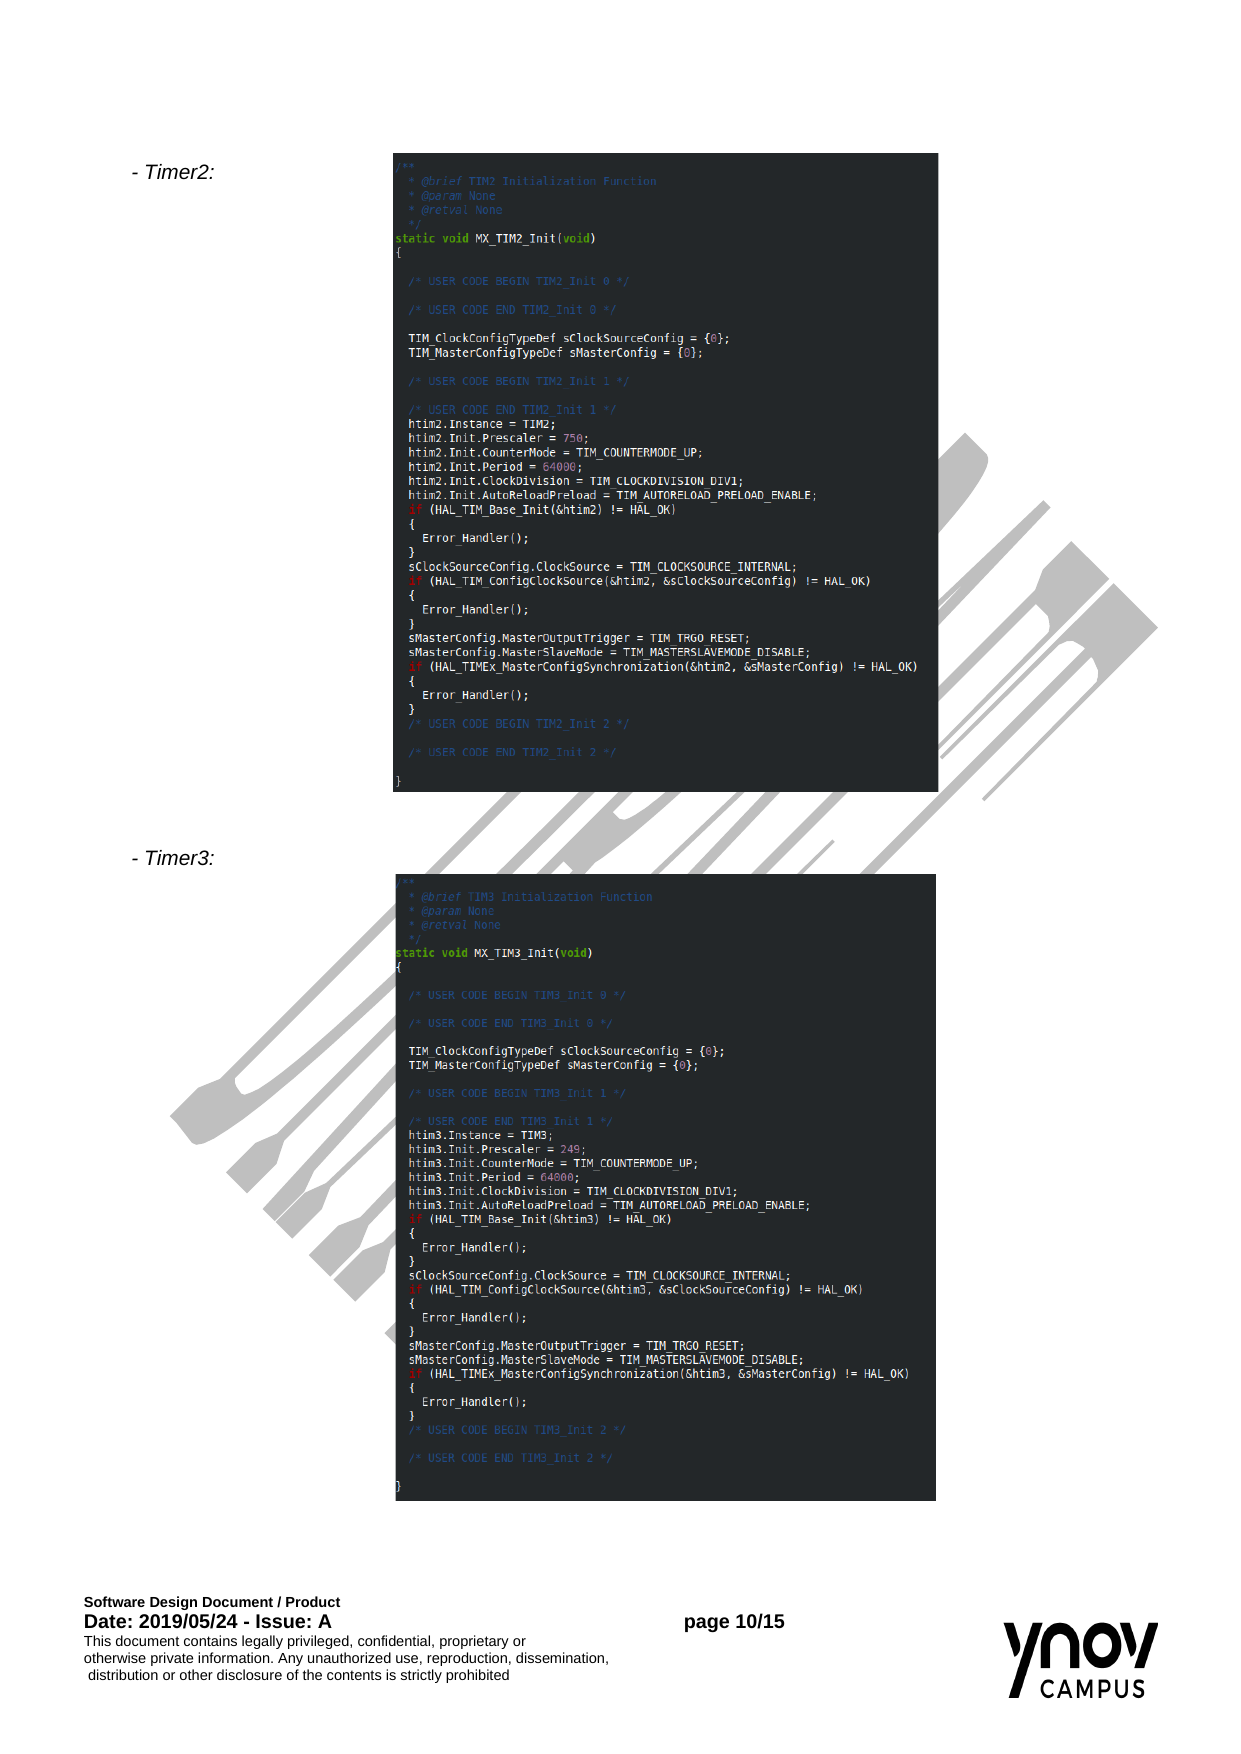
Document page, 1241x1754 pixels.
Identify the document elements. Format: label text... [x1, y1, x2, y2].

text [591, 846, 679, 869]
picture [393, 153, 939, 792]
picture [395, 874, 936, 1501]
text [708, 846, 778, 869]
text - Timer3: [131, 846, 451, 869]
text [881, 846, 1200, 869]
text [809, 846, 886, 869]
text [939, 160, 1200, 184]
text [665, 846, 713, 869]
text [519, 846, 563, 869]
text [772, 846, 824, 869]
text [446, 846, 523, 869]
text - Timer2: [131, 160, 393, 184]
picture [1002, 1614, 1158, 1705]
